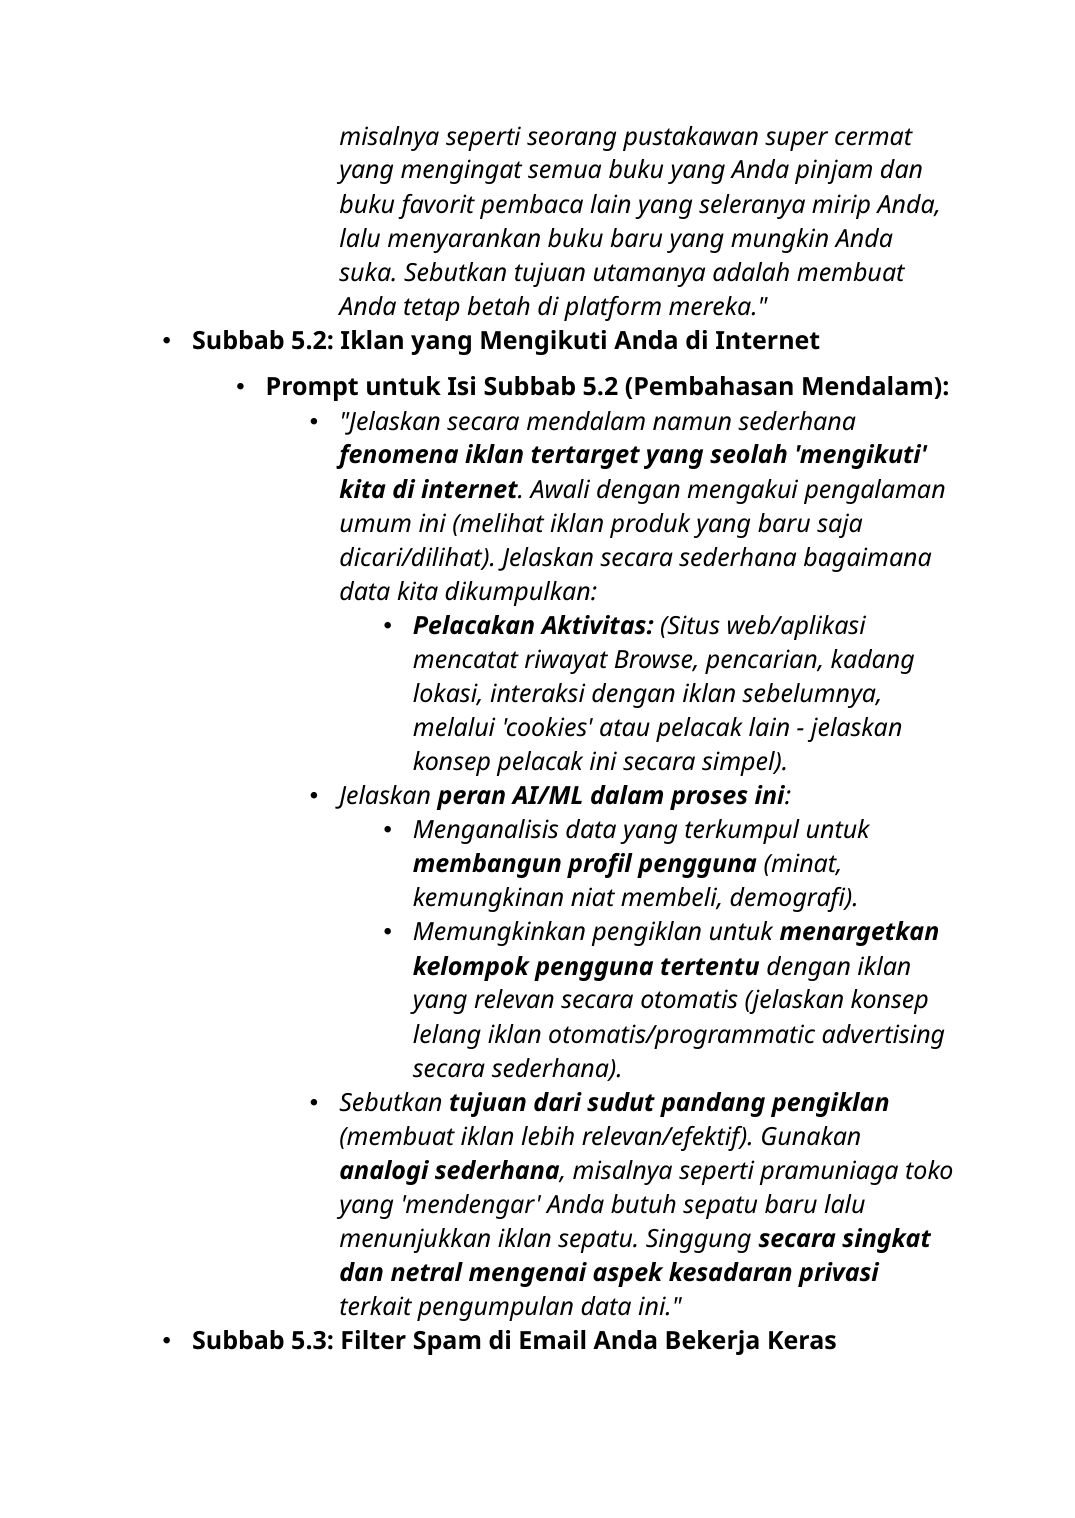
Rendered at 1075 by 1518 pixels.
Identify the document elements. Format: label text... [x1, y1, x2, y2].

list Pelacakan Aktivitas: (Situs web/aplikasi mencatat riwayat Browse, pencarian, kadang lokasi, interaksi dengan iklan sebelumnya, melalui 'cookies' atau pelacak lain - jelaskan konsep pelacak ini secara simpel). [383, 607, 957, 778]
list Menganalisis data yang terkumpul untuk membangun profil pengguna (minat, kemungkinan niat membeli, demografi). [383, 812, 957, 914]
list Memungkinkan pengiklan untuk menargetkan kelompok pengguna tertentu dengan iklan yang relevan secara otomatis (jelaskan konsep lelang iklan otomatis/programmatic advertising secara sederhana). [383, 914, 957, 1084]
list Jelaskan peran AI/ML dalam proses ini: [309, 778, 957, 812]
list misalnya seperti seorang pustakawan super cermat yang mengingat semua buku yang Anda pinjam dan buku favorit pembaca lain yang seleranya mirip Anda, lalu menyarankan buku baru yang mungkin Anda suka. Sebutkan tujuan utamanya adalah membuat Anda tetap betah di platform mereka." [309, 118, 957, 322]
list "Jelaskan secara mendalam namun sederhana fenomena iklan tertarget yang seolah 'mengikuti' kita di internet. Awali dengan mengakui pengalaman umum ini (melihat iklan produk yang baru saja dicari/dilihat). Jelaskan secara sederhana bagaimana data kita dikumpulkan: [309, 403, 957, 607]
list Subbab 5.2: Iklan yang Mengikuti Anda di Internet [162, 322, 957, 357]
list Sebutkan tujuan dari sudut pandang pengiklan (membuat iklan lebih relevan/efektif). Gunakan analogi sederhana, misalnya seperti pramuniaga toko yang 'mendengar' Anda butuh sepatu baru lalu menunjukkan iklan sepatu. Singgung secara singkat dan netral mengenai aspek kesadaran privasi terkait pengumpulan data ini." [309, 1084, 957, 1323]
list Subbab 5.3: Filter Spam di Email Anda Bekerja Keras [162, 1323, 957, 1357]
list Prompt untuk Isi Subbab 5.2 (Pembahasan Mendalam): [236, 369, 957, 403]
